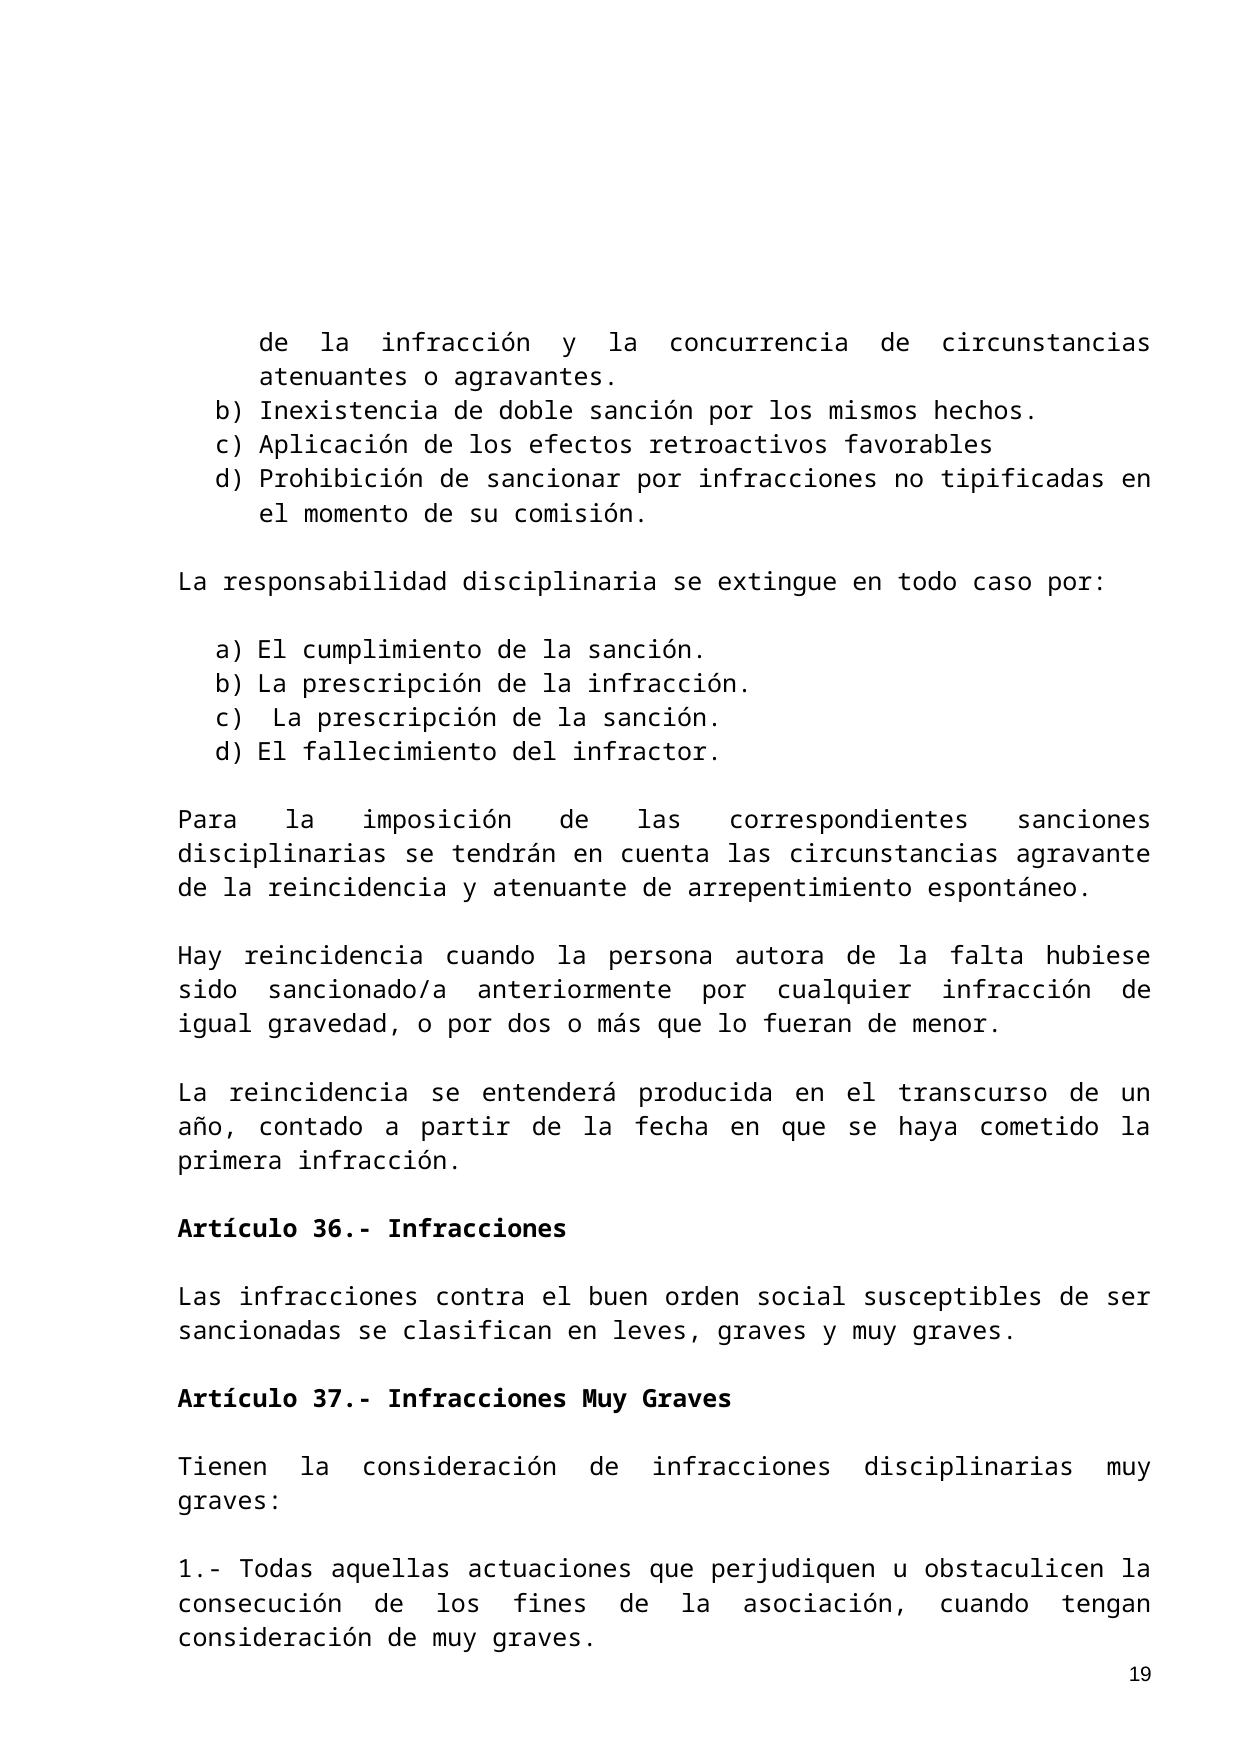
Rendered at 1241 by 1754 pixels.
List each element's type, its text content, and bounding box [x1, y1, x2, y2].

text Hay reincidencia cuando la persona autora de la falta hubiese sido sancionado/a anteriormente por cualquier infracción de igual gravedad, o por dos o más que lo fueran de menor. [177, 938, 1152, 1040]
text Tienen la consideración de infracciones disciplinarias muy graves: [177, 1449, 1152, 1517]
text La responsabilidad disciplinaria se extingue en todo caso por: [177, 563, 1152, 597]
text 1.- Todas aquellas actuaciones que perjudiquen u obstaculicen la consecución de los fines de la asociación, cuando tengan consideración de muy graves. [177, 1551, 1152, 1653]
text Para la imposición de las correspondientes sanciones disciplinarias se tendrán en cuenta las circunstancias agravante de la reincidencia y atenuante de arrepentimiento espontáneo. [177, 802, 1152, 904]
list El fallecimiento del infractor. [215, 734, 1152, 768]
list El cumplimiento de la sanción. [215, 631, 1152, 666]
text Las infracciones contra el buen orden social susceptibles de ser sancionadas se clasifican en leves, graves y muy graves. [177, 1279, 1152, 1347]
list La prescripción de la infracción. [215, 666, 1152, 699]
list Aplicación de los efectos retroactivos favorables [215, 427, 1152, 461]
list Prohibición de sancionar por infracciones no tipificadas en el momento de su comisión. [215, 461, 1152, 529]
list La prescripción de la sanción. [215, 699, 1152, 734]
text La reincidencia se entenderá producida en el transcurso de un año, contado a partir de la fecha en que se haya cometido la primera infracción. [177, 1074, 1152, 1176]
list Inexistencia de doble sanción por los mismos hechos. [215, 393, 1152, 427]
text Artículo 36.- Infracciones [177, 1211, 1152, 1244]
list de la infracción y la concurrencia de circunstancias atenuantes o agravantes. [215, 325, 1152, 393]
text Artículo 37.- Infracciones Muy Graves [177, 1381, 1152, 1415]
